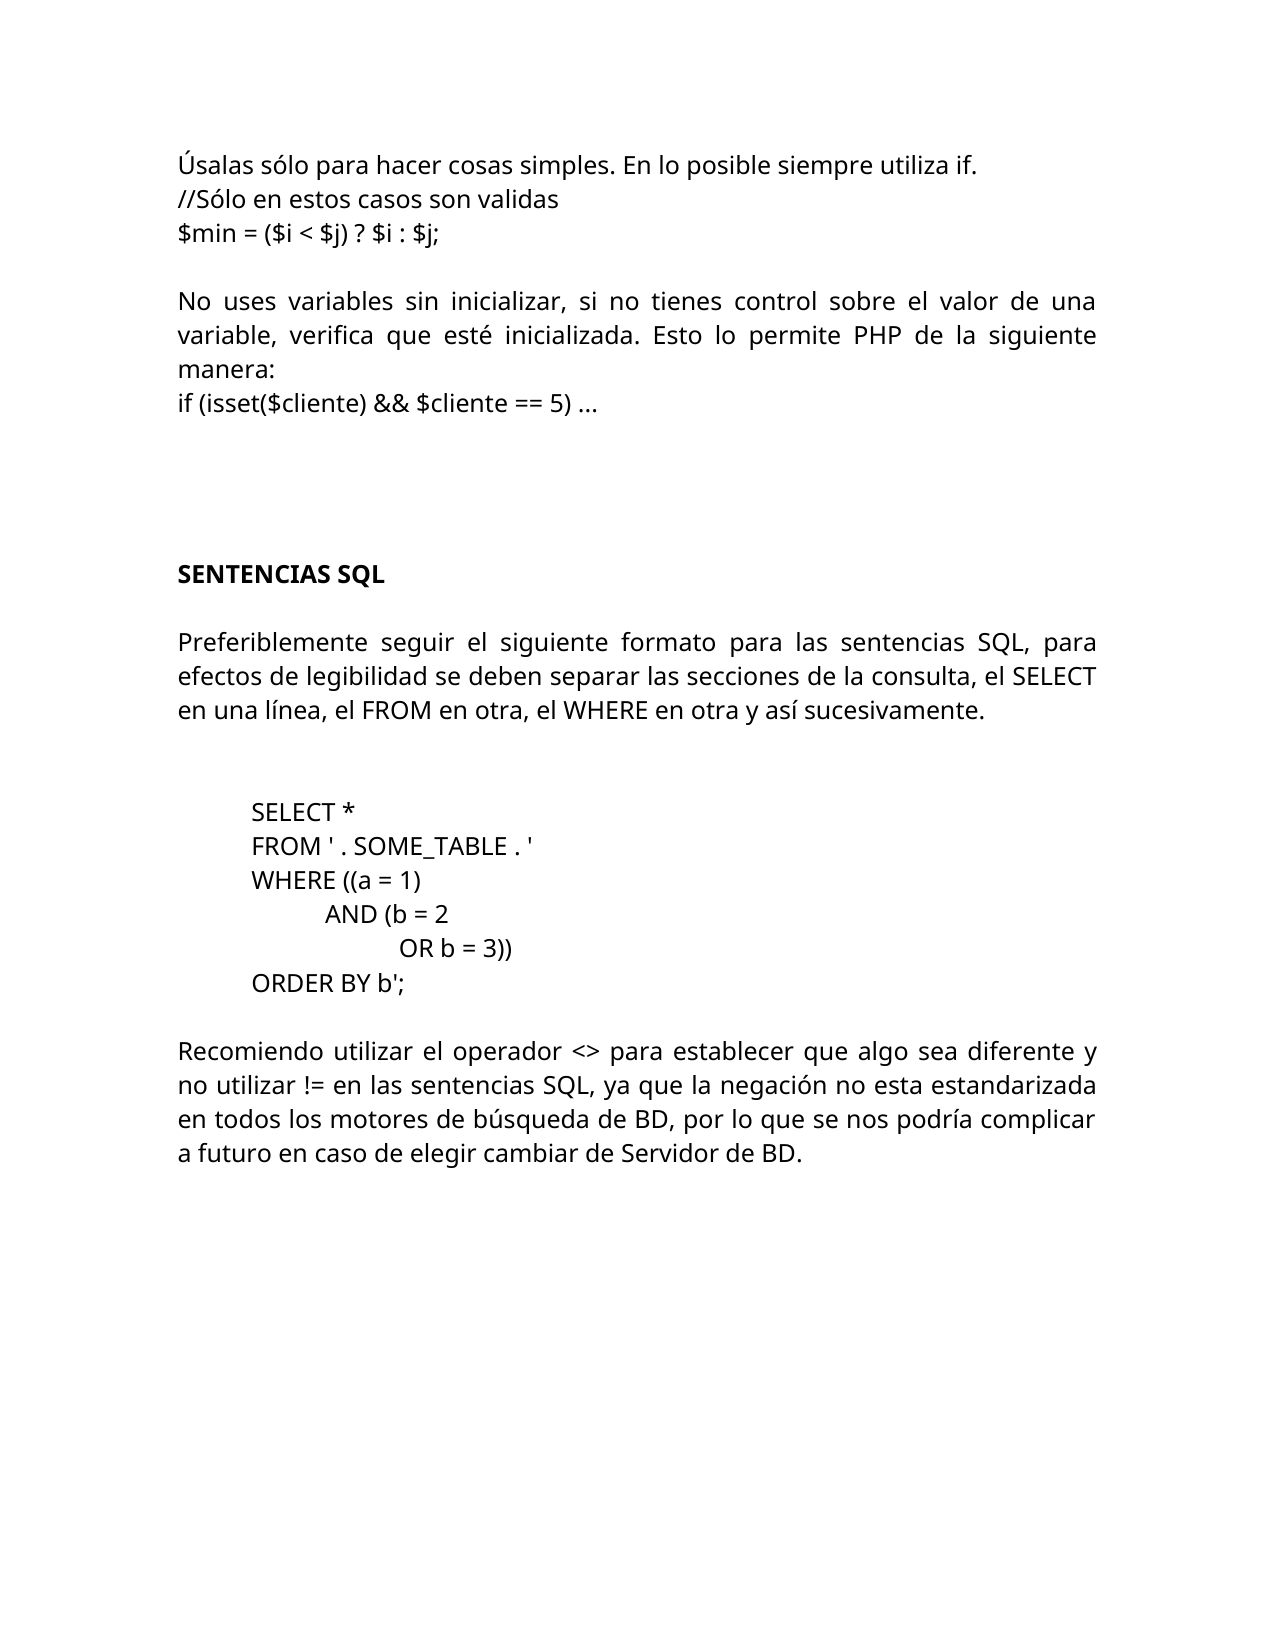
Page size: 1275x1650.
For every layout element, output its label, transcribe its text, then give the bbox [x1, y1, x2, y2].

text No uses variables sin inicializar, si no tienes control sobre el valor de una variable, verifica que esté inicializada. Esto lo permite PHP de la siguiente manera: [177, 284, 1098, 386]
text SENTENCIAS SQL [177, 556, 1098, 591]
text if (isset($cliente) && $cliente == 5) ... [177, 386, 1098, 420]
text WHERE ((a = 1) [177, 863, 1098, 897]
text $min = ($i < $j) ? $i : $j; [177, 216, 1098, 250]
text AND (b = 2 [177, 897, 1098, 931]
text FROM ' . SOME_TABLE . ' [177, 829, 1098, 863]
text Recomiendo utilizar el operador <> para establecer que algo sea diferente y no utilizar != en las sentencias SQL, ya que la negación no esta estandarizada en todos los motores de búsqueda de BD, por lo que se nos podría complicar a futuro en caso de elegir cambiar de Servidor de BD. [177, 1033, 1098, 1169]
text SELECT * [177, 795, 1098, 829]
text Úsalas sólo para hacer cosas simples. En lo posible siempre utiliza if. [177, 148, 1098, 182]
text Preferiblemente seguir el siguiente formato para las sentencias SQL, para efectos de legibilidad se deben separar las secciones de la consulta, el SELECT en una línea, el FROM en otra, el WHERE en otra y así sucesivamente. [177, 624, 1098, 727]
text OR b = 3)) [177, 931, 1098, 965]
text //Sólo en estos casos son validas [177, 182, 1098, 216]
text ORDER BY b'; [177, 965, 1098, 999]
